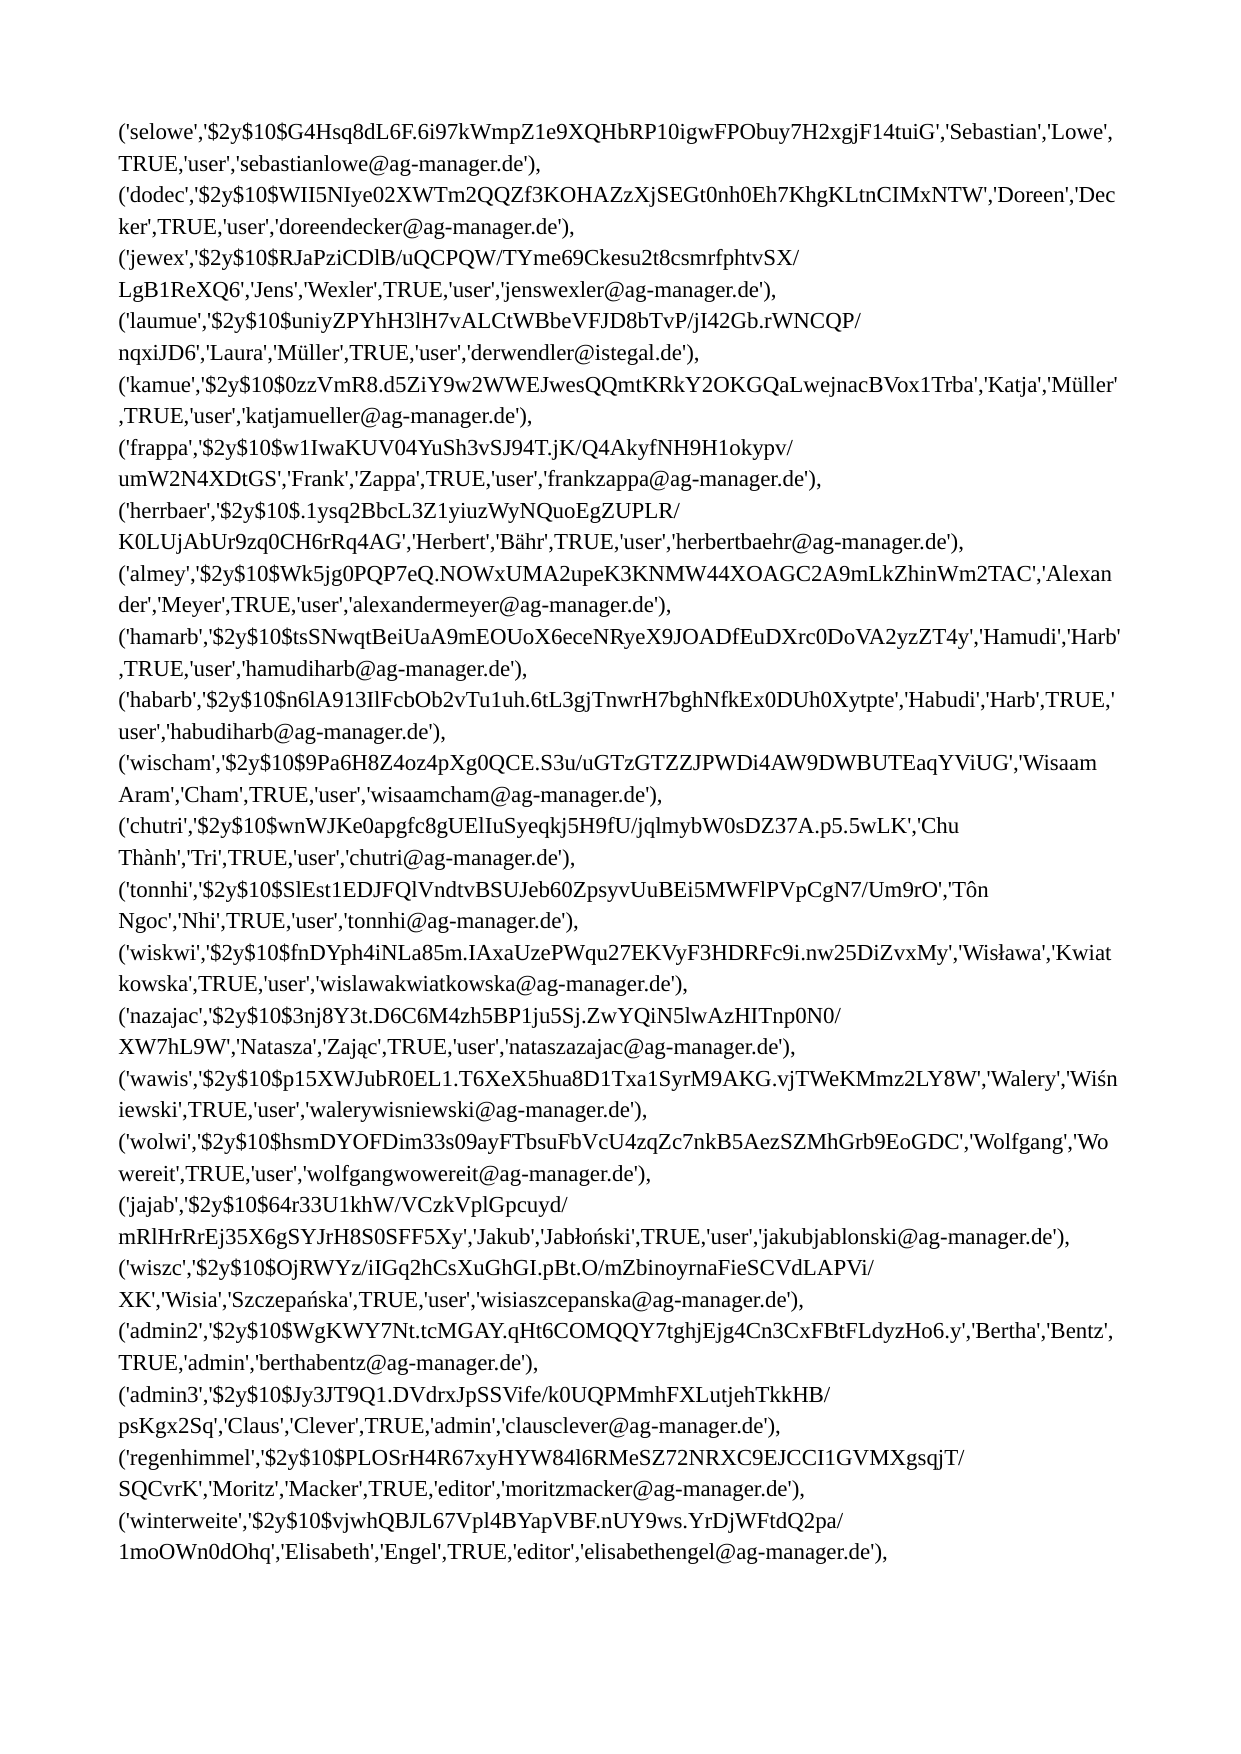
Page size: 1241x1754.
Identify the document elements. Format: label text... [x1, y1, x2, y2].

text ('wolwi','$2y$10$hsmDYOFDim33s09ayFTbsuFbVcU4zqZc7nkB5AezSZMhGrb9EoGDC','Wolfgang','Wowereit',TRUE,'user','wolfgangwowereit@ag-manager.de'), [118, 1128, 1122, 1186]
text ('tonnhi','$2y$10$SlEst1EDJFQlVndtvBSUJeb60ZpsyvUuBEi5MWFlPVpCgN7/Um9rO','Tôn Ngoc','Nhi',TRUE,'user','tonnhi@ag-manager.de'), [118, 876, 1122, 933]
text ('admin2','$2y$10$WgKWY7Nt.tcMGAY.qHt6COMQQY7tghjEjg4Cn3CxFBtFLdyzHo6.y','Bertha','Bentz',TRUE,'admin','berthabentz@ag-manager.de'), [118, 1317, 1122, 1375]
text ('winterweite','$2y$10$vjwhQBJL67Vpl4BYapVBF.nUY9ws.YrDjWFtdQ2pa/1moOWn0dOhq','Elisabeth','Engel',TRUE,'editor','elisabethengel@ag-manager.de'), [118, 1507, 1122, 1565]
text ('frappa','$2y$10$w1IwaKUV04YuSh3vSJ94T.jK/Q4AkyfNH9H1okypv/umW2N4XDtGS','Frank','Zappa',TRUE,'user','frankzappa@ag-manager.de'), [118, 434, 1122, 492]
text ('herrbaer','$2y$10$.1ysq2BbcL3Z1yiuzWyNQuoEgZUPLR/K0LUjAbUr9zq0CH6rRq4AG','Herbert','Bähr',TRUE,'user','herbertbaehr@ag-manager.de'), [118, 497, 1122, 555]
text ('jajab','$2y$10$64r33U1khW/VCzkVplGpcuyd/mRlHrRrEj35X6gSYJrH8S0SFF5Xy','Jakub','Jabłoński',TRUE,'user','jakubjablonski@ag-manager.de'), [118, 1191, 1122, 1249]
text ('wawis','$2y$10$p15XWJubR0EL1.T6XeX5hua8D1Txa1SyrM9AKG.vjTWeKMmz2LY8W','Walery','Wiśniewski',TRUE,'user','walerywisniewski@ag-manager.de'), [118, 1065, 1122, 1123]
text ('nazajac','$2y$10$3nj8Y3t.D6C6M4zh5BP1ju5Sj.ZwYQiN5lwAzHITnp0N0/XW7hL9W','Natasza','Zając',TRUE,'user','nataszazajac@ag-manager.de'), [118, 1002, 1122, 1060]
text ('admin3','$2y$10$Jy3JT9Q1.DVdrxJpSSVife/k0UQPMmhFXLutjehTkkHB/psKgx2Sq','Claus','Clever',TRUE,'admin','clausclever@ag-manager.de'), [118, 1381, 1122, 1438]
text ('habarb','$2y$10$n6lA913IlFcbOb2vTu1uh.6tL3gjTnwrH7bghNfkEx0DUh0Xytpte','Habudi','Harb',TRUE,'user','habudiharb@ag-manager.de'), [118, 686, 1122, 744]
text ('wischam','$2y$10$9Pa6H8Z4oz4pXg0QCE.S3u/uGTzGTZZJPWDi4AW9DWBUTEaqYViUG','Wisaam Aram','Cham',TRUE,'user','wisaamcham@ag-manager.de'), [118, 749, 1122, 807]
text ('wiskwi','$2y$10$fnDYph4iNLa85m.IAxaUzePWqu27EKVyF3HDRFc9i.nw25DiZvxMy','Wisława','Kwiatkowska',TRUE,'user','wislawakwiatkowska@ag-manager.de'), [118, 939, 1122, 997]
text ('wiszc','$2y$10$OjRWYz/iIGq2hCsXuGhGI.pBt.O/mZbinoyrnaFieSCVdLAPVi/XK','Wisia','Szczepańska',TRUE,'user','wisiaszcepanska@ag-manager.de'), [118, 1254, 1122, 1312]
text ('hamarb','$2y$10$tsSNwqtBeiUaA9mEOUoX6eceNRyeX9JOADfEuDXrc0DoVA2yzZT4y','Hamudi','Harb',TRUE,'user','hamudiharb@ag-manager.de'), [118, 623, 1122, 681]
text ('kamue','$2y$10$0zzVmR8.d5ZiY9w2WWEJwesQQmtKRkY2OKGQaLwejnacBVox1Trba','Katja','Müller',TRUE,'user','katjamueller@ag-manager.de'), [118, 371, 1122, 428]
text ('jewex','$2y$10$RJaPziCDlB/uQCPQW/TYme69Ckesu2t8csmrfphtvSX/LgB1ReXQ6','Jens','Wexler',TRUE,'user','jenswexler@ag-manager.de'), [118, 244, 1122, 302]
text ('dodec','$2y$10$WII5NIye02XWTm2QQZf3KOHAZzXjSEGt0nh0Eh7KhgKLtnCIMxNTW','Doreen','Decker',TRUE,'user','doreendecker@ag-manager.de'), [118, 181, 1122, 239]
text ('selowe','$2y$10$G4Hsq8dL6F.6i97kWmpZ1e9XQHbRP10igwFPObuy7H2xgjF14tuiG','Sebastian','Lowe',TRUE,'user','sebastianlowe@ag-manager.de'), [118, 118, 1122, 176]
text ('regenhimmel','$2y$10$PLOSrH4R67xyHYW84l6RMeSZ72NRXC9EJCCI1GVMXgsqjT/SQCvrK','Moritz','Macker',TRUE,'editor','moritzmacker@ag-manager.de'), [118, 1444, 1122, 1502]
text ('almey','$2y$10$Wk5jg0PQP7eQ.NOWxUMA2upeK3KNMW44XOAGC2A9mLkZhinWm2TAC','Alexander','Meyer',TRUE,'user','alexandermeyer@ag-manager.de'), [118, 560, 1122, 618]
text ('chutri','$2y$10$wnWJKe0apgfc8gUElIuSyeqkj5H9fU/jqlmybW0sDZ37A.p5.5wLK','Chu Thành','Tri',TRUE,'user','chutri@ag-manager.de'), [118, 812, 1122, 870]
text ('laumue','$2y$10$uniyZPYhH3lH7vALCtWBbeVFJD8bTvP/jI42Gb.rWNCQP/nqxiJD6','Laura','Müller',TRUE,'user','derwendler@istegal.de'), [118, 307, 1122, 365]
